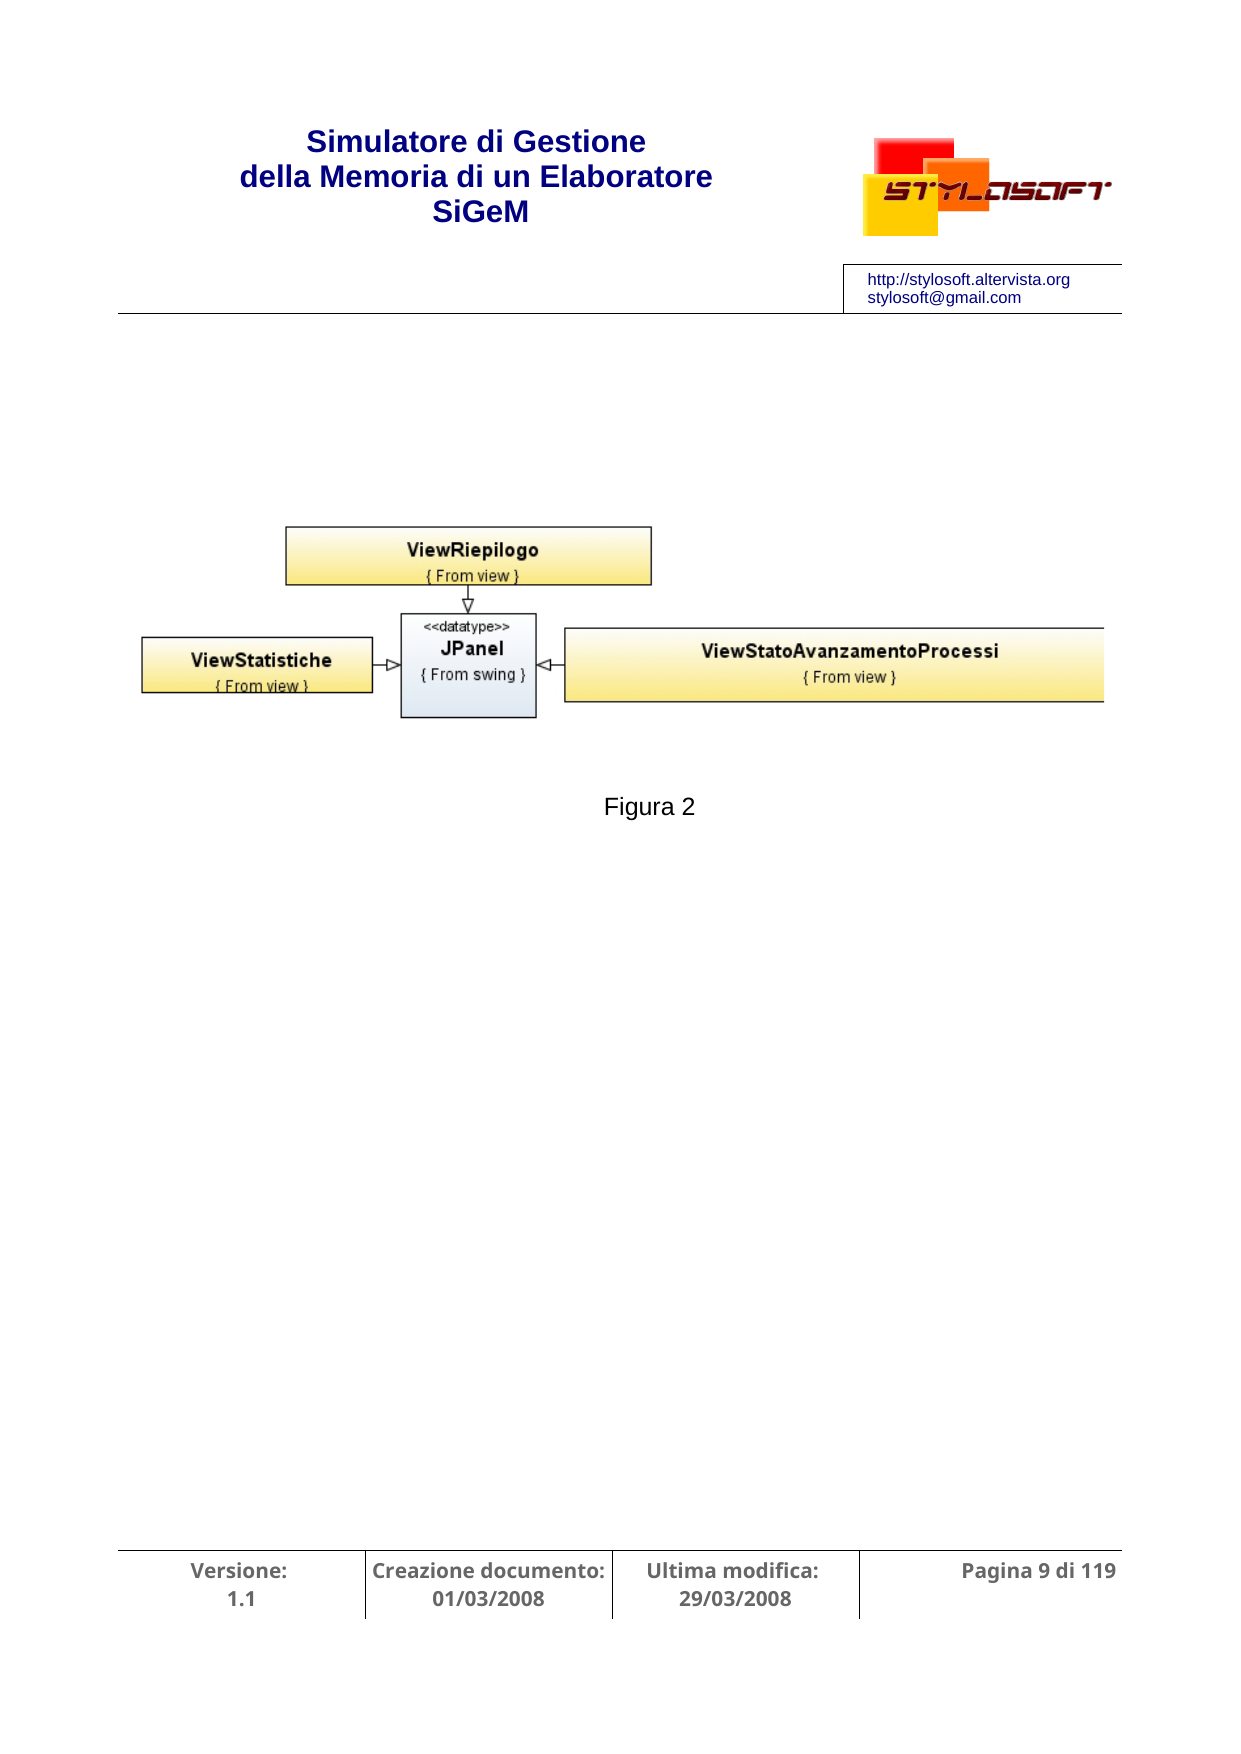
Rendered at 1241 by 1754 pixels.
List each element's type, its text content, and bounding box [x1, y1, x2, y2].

text Figura 2 [136, 793, 1104, 821]
picture [848, 123, 1117, 247]
